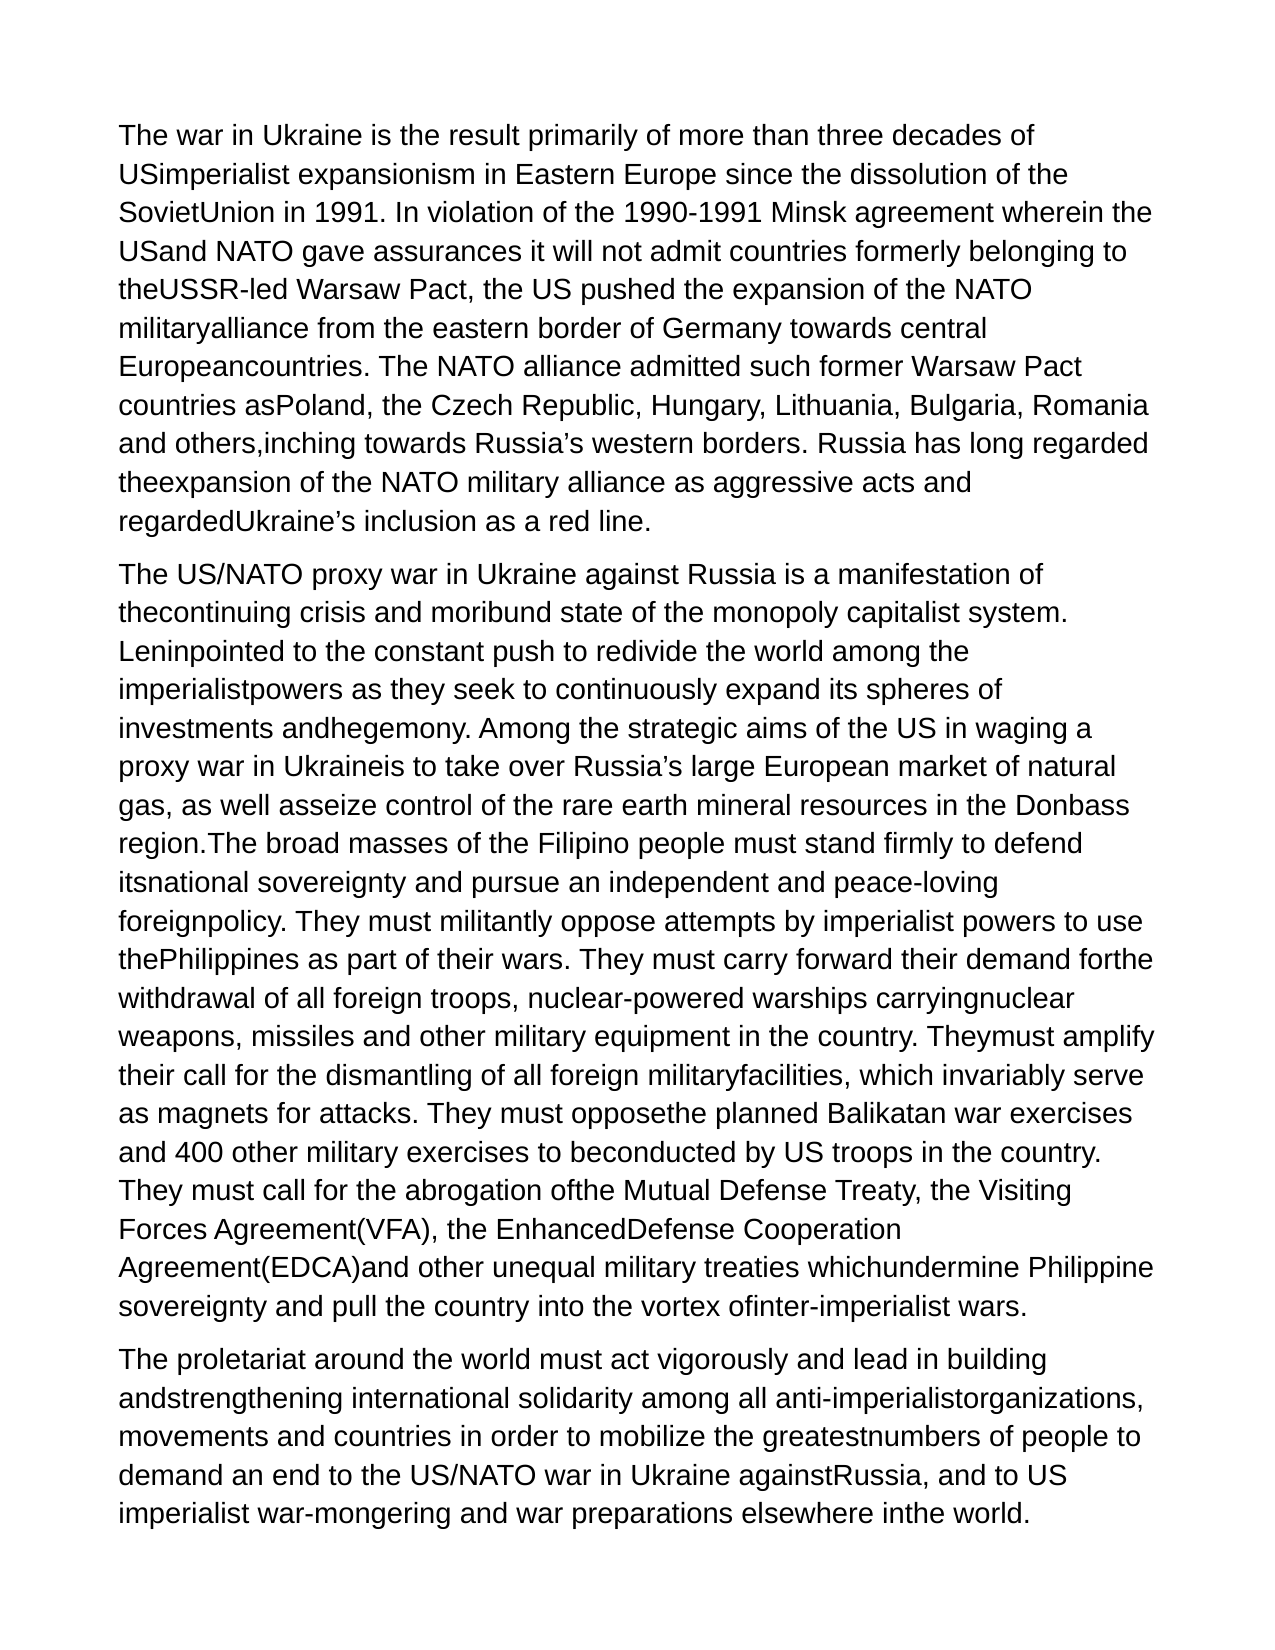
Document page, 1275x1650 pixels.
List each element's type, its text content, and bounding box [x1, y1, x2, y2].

text The US/NATO proxy war in Ukraine against Russia is a manifestation of thecontinuing crisis and moribund state of the monopoly capitalist system. Leninpointed to the constant push to redivide the world among the imperialistpowers as they seek to continuously expand its spheres of investments andhegemony. Among the strategic aims of the US in waging a proxy war in Ukraineis to take over Russia’s large European market of natural gas, as well asseize control of the rare earth mineral resources in the Donbass region.The broad masses of the Filipino people must stand firmly to defend itsnational sovereignty and pursue an independent and peace-loving foreignpolicy. They must militantly oppose attempts by imperialist powers to use thePhilippines as part of their wars. They must carry forward their demand forthe withdrawal of all foreign troops, nuclear-powered warships carryingnuclear weapons, missiles and other military equipment in the country. Theymust amplify their call for the dismantling of all foreign militaryfacilities, which invariably serve as magnets for attacks. They must opposethe planned Balikatan war exercises and 400 other military exercises to beconducted by US troops in the country. They must call for the abrogation ofthe Mutual Defense Treaty, the Visiting Forces Agreement(VFA), the EnhancedDefense Cooperation Agreement(EDCA)and other unequal military treaties whichundermine Philippine sovereignty and pull the country into the vortex ofinter-imperialist wars. [118, 557, 1157, 1322]
text The proletariat around the world must act vigorously and lead in building andstrengthening international solidarity among all anti-imperialistorganizations, movements and countries in order to mobilize the greatestnumbers of people to demand an end to the US/NATO war in Ukraine againstRussia, and to US imperialist war-mongering and war preparations elsewhere inthe world. [118, 1342, 1157, 1530]
text The war in Ukraine is the result primarily of more than three decades of USimperialist expansionism in Eastern Europe since the dissolution of the SovietUnion in 1991. In violation of the 1990-1991 Minsk agreement wherein the USand NATO gave assurances it will not admit countries formerly belonging to theUSSR-led Warsaw Pact, the US pushed the expansion of the NATO militaryalliance from the eastern border of Germany towards central Europeancountries. The NATO alliance admitted such former Warsaw Pact countries asPoland, the Czech Republic, Hungary, Lithuania, Bulgaria, Romania and others,inching towards Russia’s western borders. Russia has long regarded theexpansion of the NATO military alliance as aggressive acts and regardedUkraine’s inclusion as a red line. [118, 118, 1157, 537]
